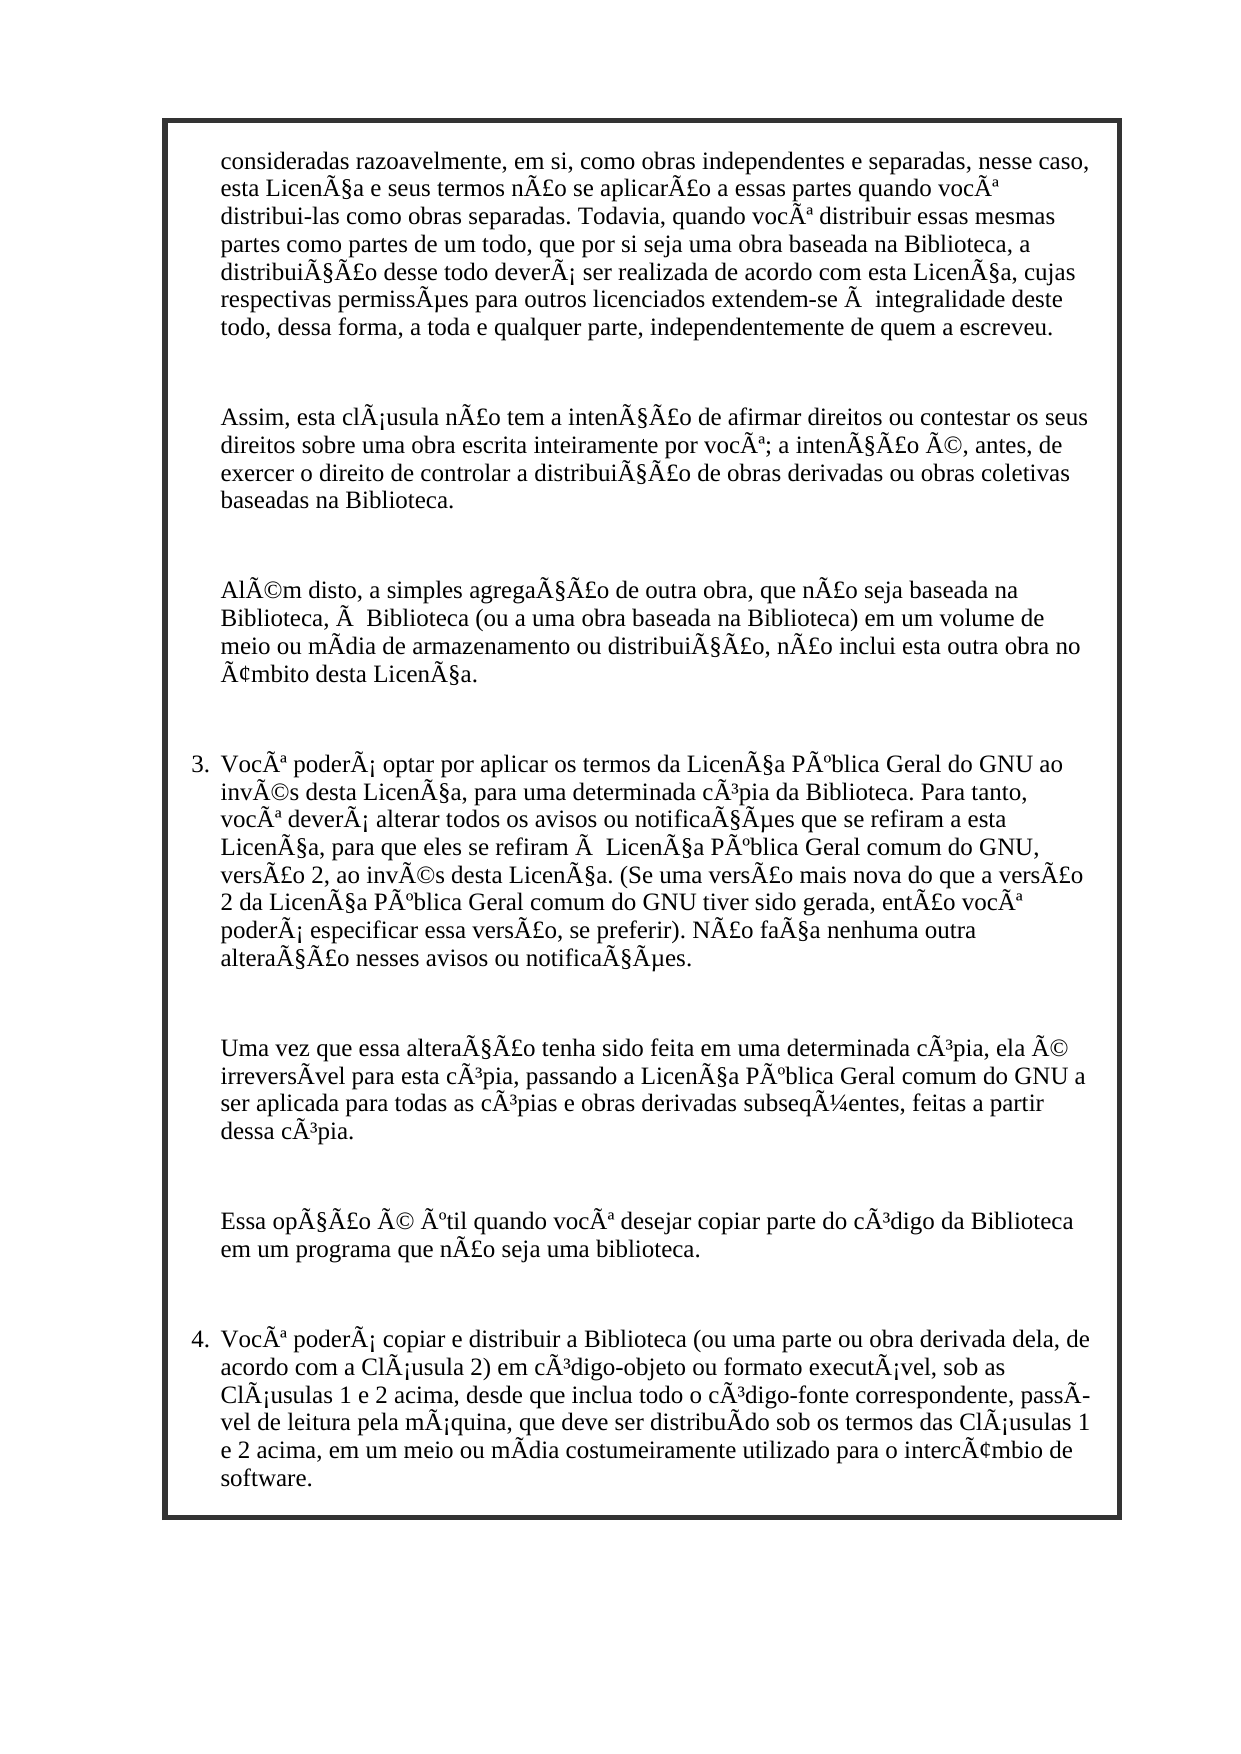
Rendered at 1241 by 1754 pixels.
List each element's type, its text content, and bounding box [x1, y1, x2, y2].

list Essa opÃ§Ã£o Ã© Ãºtil quando vocÃª desejar copiar parte do cÃ³digo da Biblioteca em um programa que nÃ£o seja uma biblioteca. [168, 1179, 1117, 1263]
list Uma vez que essa alteraÃ§Ã£o tenha sido feita em uma determinada cÃ³pia, ela Ã© irreversÃ­vel para esta cÃ³pia, passando a LicenÃ§a PÃºblica Geral comum do GNU a ser aplicada para todas as cÃ³pias e obras derivadas subseqÃ¼entes, feitas a partir dessa cÃ³pia. [168, 1005, 1117, 1145]
list consideradas razoavelmente, em si, como obras independentes e separadas, nesse caso, esta LicenÃ§a e seus termos nÃ£o se aplicarÃ£o a essas partes quando vocÃª distribui-las como obras separadas. Todavia, quando vocÃª distribuir essas mesmas partes como partes de um todo, que por si seja uma obra baseada na Biblioteca, a distribuiÃ§Ã£o desse todo deverÃ¡ ser realizada de acordo com esta LicenÃ§a, cujas respectivas permissÃµes para outros licenciados extendem-se Ã integralidade deste todo, dessa forma, a toda e qualquer parte, independentemente de quem a escreveu. [168, 123, 1117, 341]
list VocÃª poderÃ¡ copiar e distribuir a Biblioteca (ou uma parte ou obra derivada dela, de acordo com a ClÃ¡usula 2) em cÃ³digo-objeto ou formato executÃ¡vel, sob as ClÃ¡usulas 1 e 2 acima, desde que inclua todo o cÃ³digo-fonte correspondente, passÃ­vel de leitura pela mÃ¡quina, que deve ser distribuÃ­do sob os termos das ClÃ¡usulas 1 e 2 acima, em um meio ou mÃ­dia costumeiramente utilizado para o intercÃ¢mbio de software. [168, 1297, 1117, 1515]
list VocÃª poderÃ¡ optar por aplicar os termos da LicenÃ§a PÃºblica Geral do GNU ao invÃ©s desta LicenÃ§a, para uma determinada cÃ³pia da Biblioteca. Para tanto, vocÃª deverÃ¡ alterar todos os avisos ou notificaÃ§Ãµes que se refiram a esta LicenÃ§a, para que eles se refiram Ã LicenÃ§a PÃºblica Geral comum do GNU, versÃ£o 2, ao invÃ©s desta LicenÃ§a. (Se uma versÃ£o mais nova do que a versÃ£o 2 da LicenÃ§a PÃºblica Geral comum do GNU tiver sido gerada, entÃ£o vocÃª poderÃ¡ especificar essa versÃ£o, se preferir). NÃ£o faÃ§a nenhuma outra alteraÃ§Ã£o nesses avisos ou notificaÃ§Ãµes. [168, 721, 1117, 972]
list Assim, esta clÃ¡usula nÃ£o tem a intenÃ§Ã£o de afirmar direitos ou contestar os seus direitos sobre uma obra escrita inteiramente por vocÃª; a intenÃ§Ã£o Ã©, antes, de exercer o direito de controlar a distribuiÃ§Ã£o de obras derivadas ou obras coletivas baseadas na Biblioteca. [168, 374, 1117, 514]
list AlÃ©m disto, a simples agregaÃ§Ã£o de outra obra, que nÃ£o seja baseada na Biblioteca, Ã Biblioteca (ou a uma obra baseada na Biblioteca) em um volume de meio ou mÃ­dia de armazenamento ou distribuiÃ§Ã£o, nÃ£o inclui esta outra obra no Ã¢mbito desta LicenÃ§a. [168, 548, 1117, 687]
